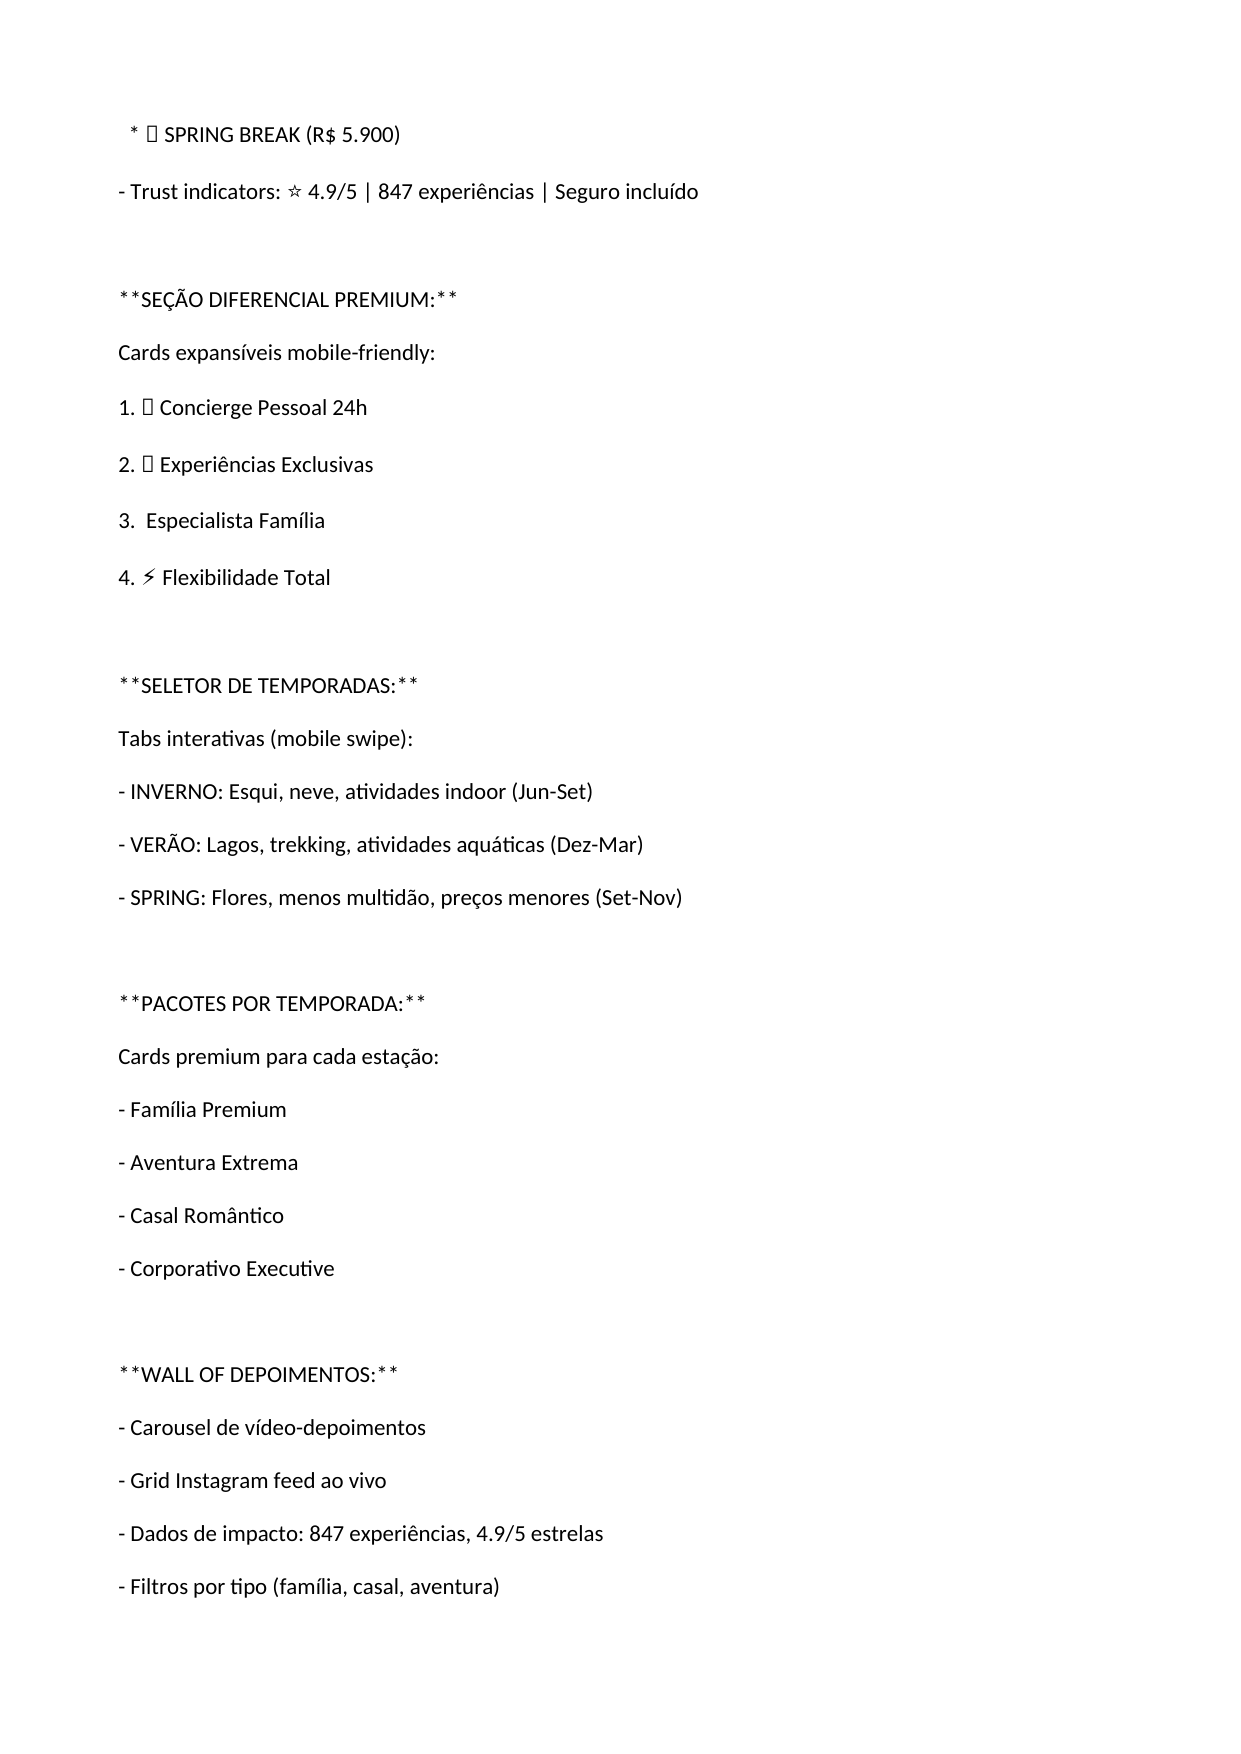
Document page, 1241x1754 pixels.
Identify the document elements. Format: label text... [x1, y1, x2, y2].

text - Família Premium [118, 1095, 1122, 1123]
text 1. 👤 Concierge Pessoal 24h [118, 391, 1122, 422]
text - Trust indicators: ⭐ 4.9/5 | 847 experiências | Seguro incluído [118, 175, 1122, 206]
text 2. 🎯 Experiências Exclusivas [118, 447, 1122, 479]
text **SEÇÃO DIFERENCIAL PREMIUM:** [118, 285, 1122, 313]
text - Casal Romântico [118, 1201, 1122, 1229]
text Cards expansíveis mobile-friendly: [118, 338, 1122, 366]
text **SELETOR DE TEMPORADAS:** [118, 671, 1122, 699]
text 3. 👨‍👩‍👧‍👦 Especialista Família [118, 504, 1122, 536]
text - Grid Instagram feed ao vivo [118, 1466, 1122, 1494]
text **WALL OF DEPOIMENTOS:** [118, 1360, 1122, 1388]
text - Carousel de vídeo-depoimentos [118, 1413, 1122, 1441]
text **PACOTES POR TEMPORADA:** [118, 989, 1122, 1017]
text - INVERNO: Esqui, neve, atividades indoor (Jun-Set) [118, 777, 1122, 805]
text - VERÃO: Lagos, trekking, atividades aquáticas (Dez-Mar) [118, 830, 1122, 858]
text 4. ⚡ Flexibilidade Total [118, 561, 1122, 592]
text Tabs interativas (mobile swipe): [118, 724, 1122, 752]
text - Corporativo Executive [118, 1254, 1122, 1282]
text - SPRING: Flores, menos multidão, preços menores (Set-Nov) [118, 883, 1122, 911]
text - Filtros por tipo (família, casal, aventura) [118, 1572, 1122, 1600]
text Cards premium para cada estação: [118, 1042, 1122, 1070]
text - Dados de impacto: 847 experiências, 4.9/5 estrelas [118, 1519, 1122, 1547]
text - Aventura Extrema [118, 1148, 1122, 1176]
text * 🍂 SPRING BREAK (R$ 5.900) [118, 118, 1122, 149]
